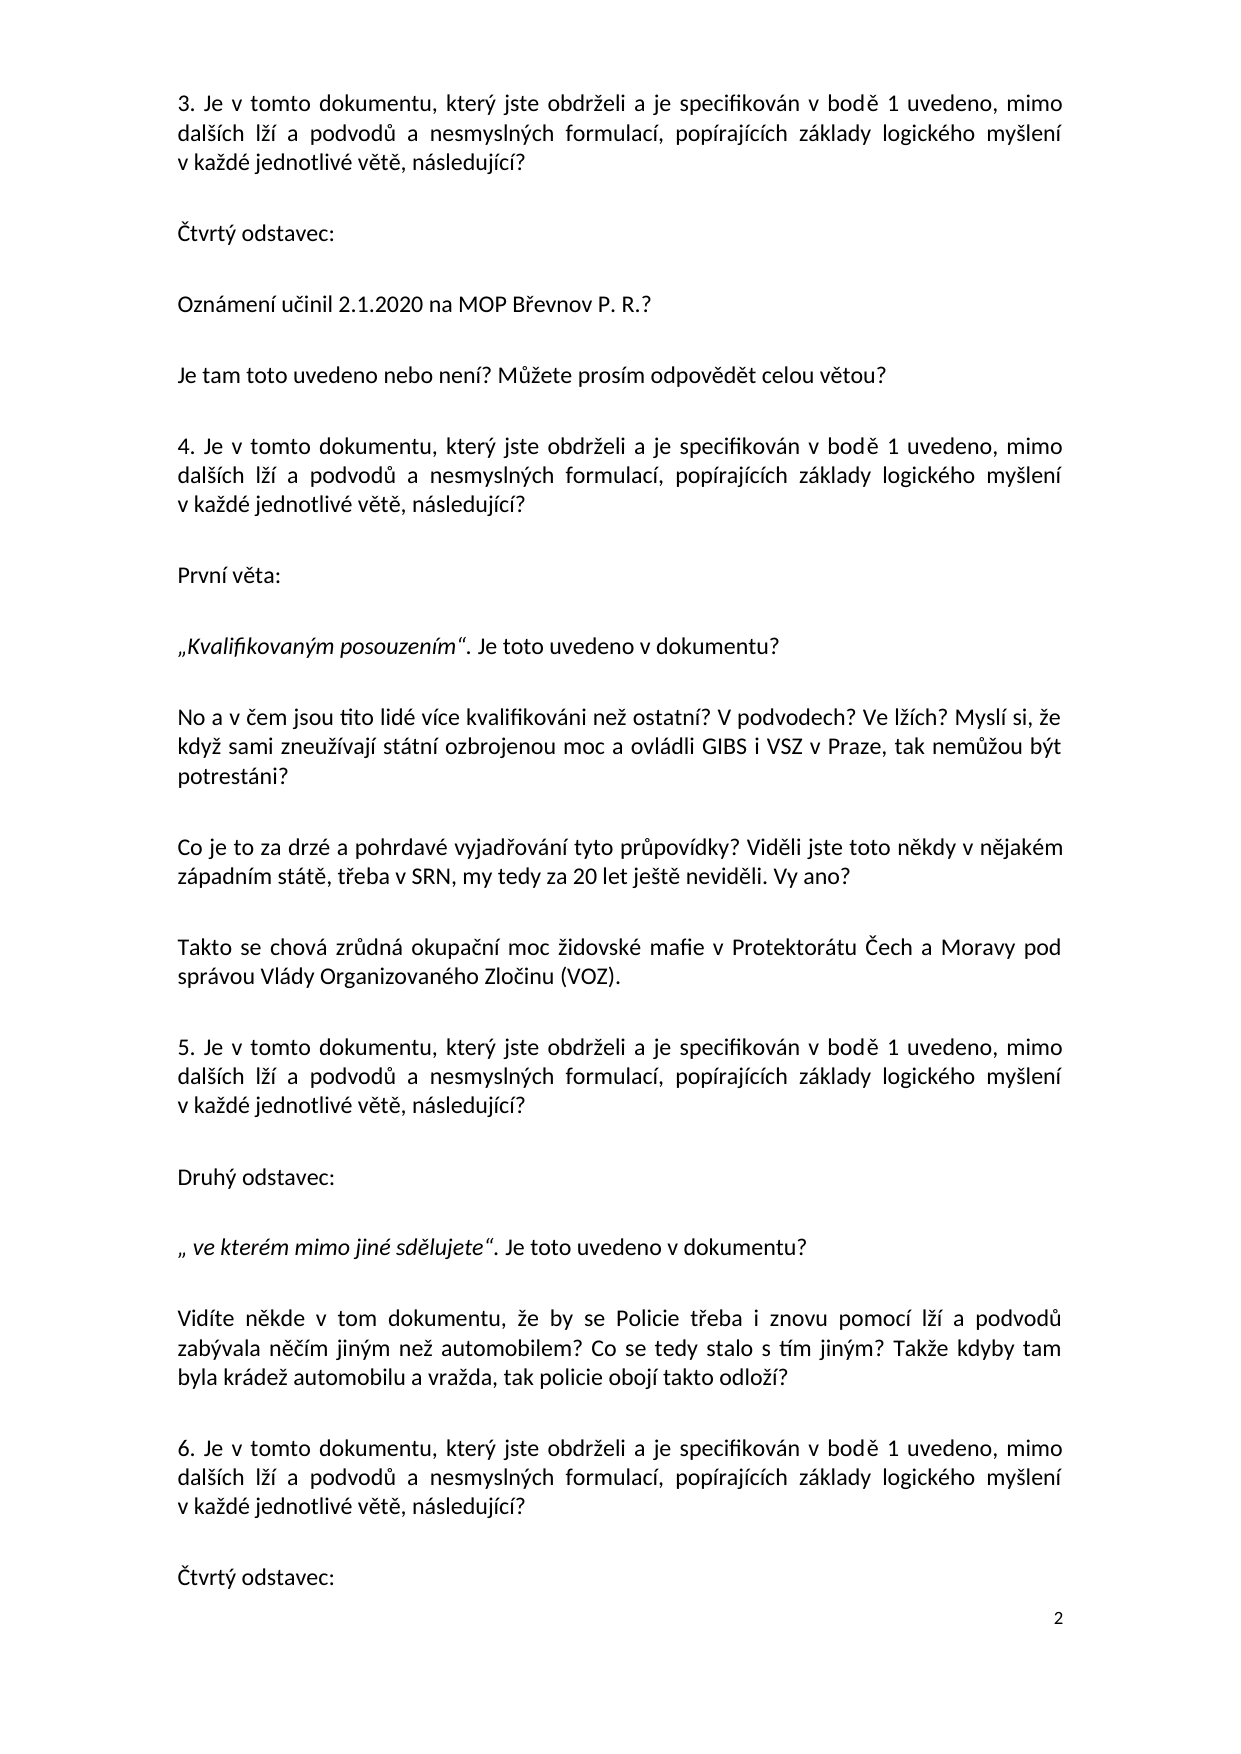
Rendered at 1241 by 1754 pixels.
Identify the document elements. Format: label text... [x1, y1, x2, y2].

text Oznámení učinil 2.1.2020 na MOP Břevnov P. R.? [177, 289, 1063, 318]
text Čtvrtý odstavec: [177, 218, 1063, 247]
text 4. Je v tomto dokumentu, který jste obdrželi a je specifikován v bodě 1 uvedeno, mimo dalších lží a podvodů a nesmyslných formulací, popírajících základy logického myšlení v každé jednotlivé větě, následující? [177, 431, 1063, 519]
text 6. Je v tomto dokumentu, který jste obdrželi a je specifikován v bodě 1 uvedeno, mimo dalších lží a podvodů a nesmyslných formulací, popírajících základy logického myšlení v každé jednotlivé větě, následující? [177, 1433, 1063, 1521]
text 5. Je v tomto dokumentu, který jste obdrželi a je specifikován v bodě 1 uvedeno, mimo dalších lží a podvodů a nesmyslných formulací, popírajících základy logického myšlení v každé jednotlivé větě, následující? [177, 1032, 1063, 1120]
text „Kvalifikovaným posouzením“. Je toto uvedeno v dokumentu? [177, 631, 1063, 661]
text Vidíte někde v tom dokumentu, že by se Policie třeba i znovu pomocí lží a podvodů zabývala něčím jiným než automobilem? Co se tedy stalo s tím jiným? Takže kdyby tam byla krádež automobilu a vražda, tak policie obojí takto odloží? [177, 1303, 1063, 1391]
text Čtvrtý odstavec: [177, 1562, 1063, 1592]
text Co je to za drzé a pohrdavé vyjadřování tyto průpovídky? Viděli jste toto někdy v nějakém západním státě, třeba v SRN, my tedy za 20 let ještě neviděli. Vy ano? [177, 832, 1063, 890]
text Takto se chová zrůdná okupační moc židovské mafie v Protektorátu Čech a Moravy pod správou Vlády Organizovaného Zločinu (VOZ). [177, 932, 1063, 990]
text 3. Je v tomto dokumentu, který jste obdrželi a je specifikován v bodě 1 uvedeno, mimo dalších lží a podvodů a nesmyslných formulací, popírajících základy logického myšlení v každé jednotlivé větě, následující? [177, 88, 1063, 176]
text „ ve kterém mimo jiné sdělujete“. Je toto uvedeno v dokumentu? [177, 1232, 1063, 1262]
text Je tam toto uvedeno nebo není? Můžete prosím odpovědět celou větou? [177, 360, 1063, 389]
text No a v čem jsou tito lidé více kvalifikováni než ostatní? V podvodech? Ve lžích? Myslí si, že když sami zneužívají státní ozbrojenou moc a ovládli GIBS i VSZ v Praze, tak nemůžou být potrestáni? [177, 702, 1063, 790]
text První věta: [177, 560, 1063, 589]
text Druhý odstavec: [177, 1162, 1063, 1191]
